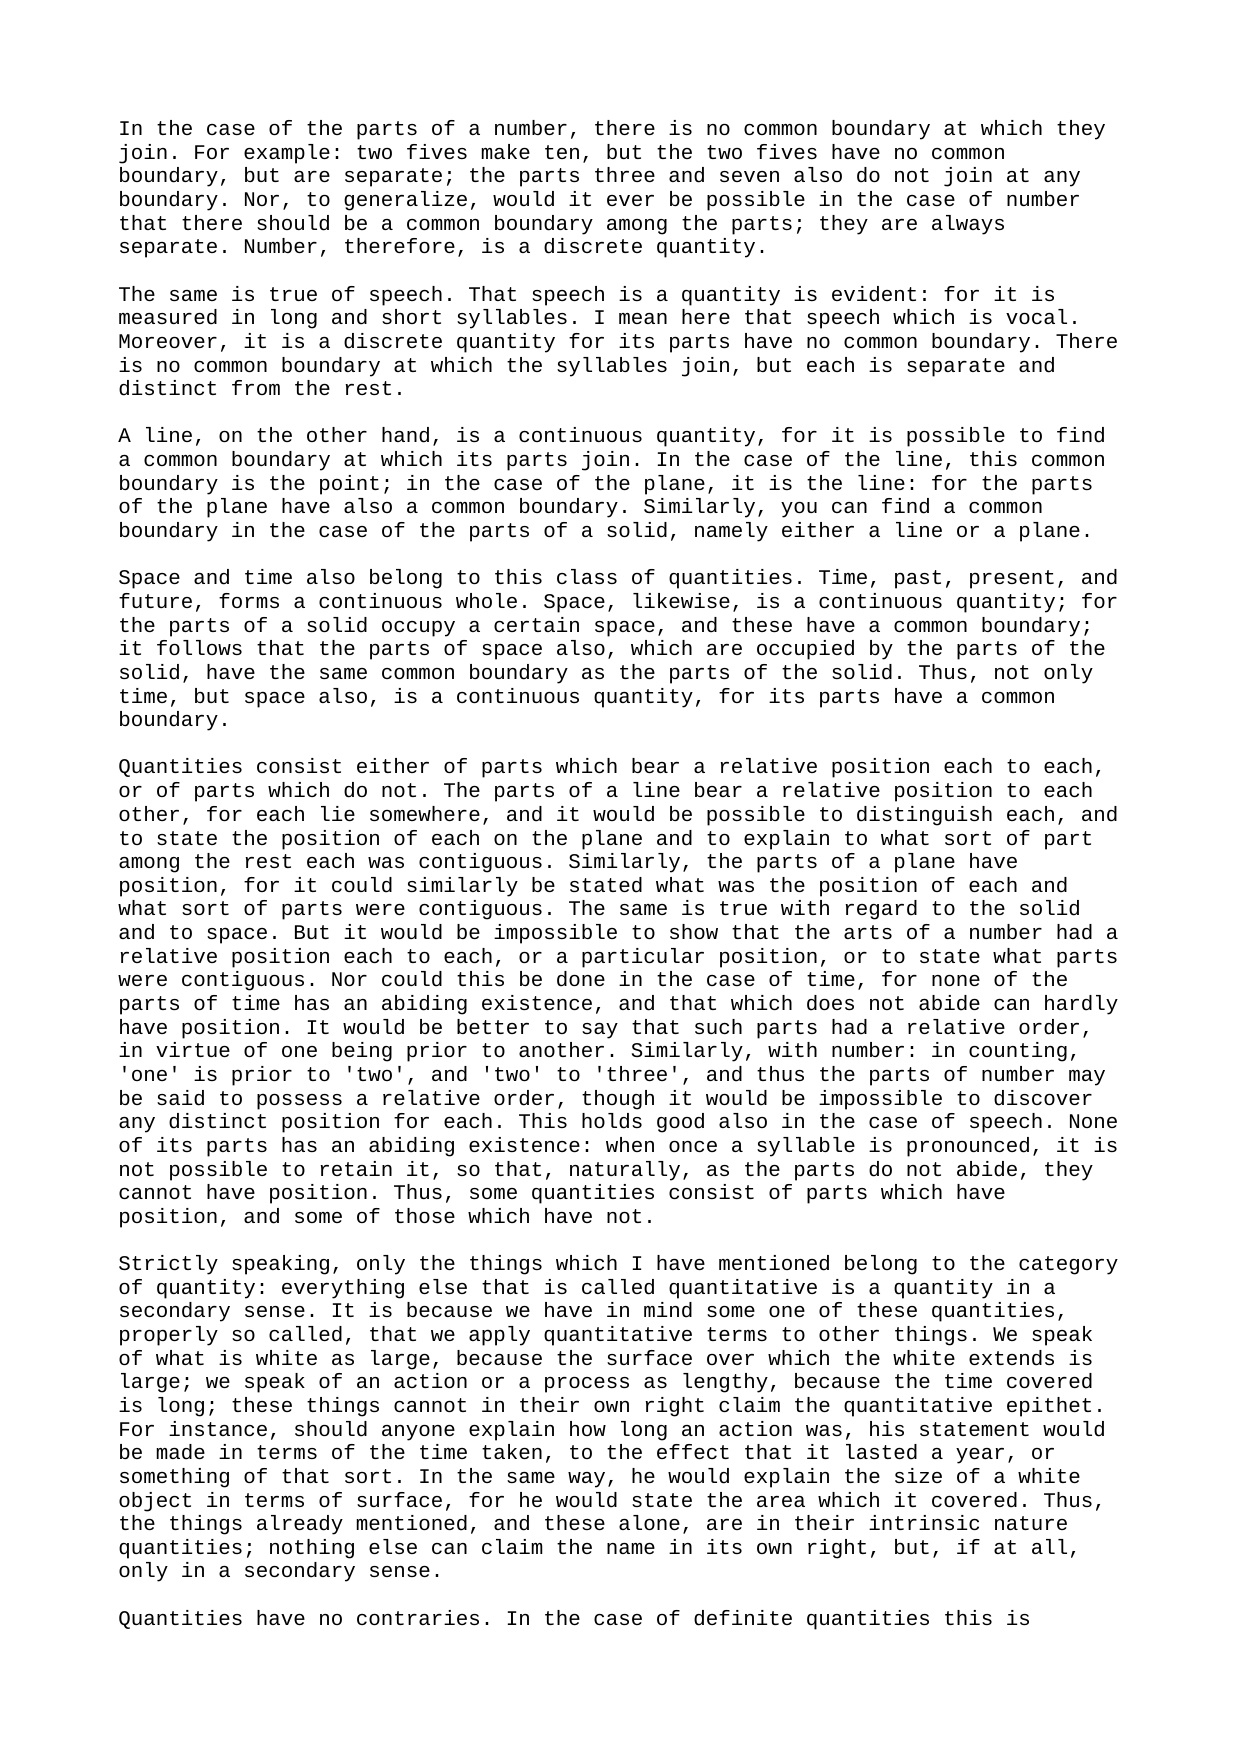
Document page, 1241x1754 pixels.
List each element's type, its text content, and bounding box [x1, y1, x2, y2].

text Strictly speaking, only the things which I have mentioned belong to the category of quantity: everything else that is called quantitative is a quantity in a secondary sense. It is because we have in mind some one of these quantities, properly so called, that we apply quantitative terms to other things. We speak of what is white as large, because the surface over which the white extends is large; we speak of an action or a process as lengthy, because the time covered is long; these things cannot in their own right claim the quantitative epithet. For instance, should anyone explain how long an action was, his statement would be made in terms of the time taken, to the effect that it lasted a year, or something of that sort. In the same way, he would explain the size of a white object in terms of surface, for he would state the area which it covered. Thus, the things already mentioned, and these alone, are in their intrinsic nature quantities; nothing else can claim the name in its own right, but, if at all, only in a secondary sense. [118, 1253, 1122, 1584]
text The same is true of speech. That speech is a quantity is evident: for it is measured in long and short syllables. I mean here that speech which is vocal. Moreover, it is a discrete quantity for its parts have no common boundary. There is no common boundary at which the syllables join, but each is separate and distinct from the rest. [118, 284, 1122, 402]
text In the case of the parts of a number, there is no common boundary at which they join. For example: two fives make ten, but the two fives have no common boundary, but are separate; the parts three and seven also do not join at any boundary. Nor, to generalize, would it ever be possible in the case of number that there should be a common boundary among the parts; they are always separate. Number, therefore, is a discrete quantity. [118, 118, 1122, 260]
text Quantities have no contraries. In the case of definite quantities this is [118, 1608, 1122, 1631]
text Space and time also belong to this class of quantities. Time, past, present, and future, forms a continuous whole. Space, likewise, is a continuous quantity; for the parts of a solid occupy a certain space, and these have a common boundary; it follows that the parts of space also, which are occupied by the parts of the solid, have the same common boundary as the parts of the solid. Thus, not only time, but space also, is a continuous quantity, for its parts have a common boundary. [118, 567, 1122, 733]
text Quantities consist either of parts which bear a relative position each to each, or of parts which do not. The parts of a line bear a relative position to each other, for each lie somewhere, and it would be possible to distinguish each, and to state the position of each on the plane and to explain to what sort of part among the rest each was contiguous. Similarly, the parts of a plane have position, for it could similarly be stated what was the position of each and what sort of parts were contiguous. The same is true with regard to the solid and to space. But it would be impossible to show that the arts of a number had a relative position each to each, or a particular position, or to state what parts were contiguous. Nor could this be done in the case of time, for none of the parts of time has an abiding existence, and that which does not abide can hardly have position. It would be better to say that such parts had a relative order, in virtue of one being prior to another. Similarly, with number: in counting, 'one' is prior to 'two', and 'two' to 'three', and thus the parts of number may be said to possess a relative order, though it would be impossible to discover any distinct position for each. This holds good also in the case of speech. None of its parts has an abiding existence: when once a syllable is pronounced, it is not possible to retain it, so that, naturally, as the parts do not abide, they cannot have position. Thus, some quantities consist of parts which have position, and some of those which have not. [118, 757, 1122, 1229]
text A line, on the other hand, is a continuous quantity, for it is possible to find a common boundary at which its parts join. In the case of the line, this common boundary is the point; in the case of the plane, it is the line: for the parts of the plane have also a common boundary. Similarly, you can find a common boundary in the case of the parts of a solid, namely either a line or a plane. [118, 426, 1122, 544]
